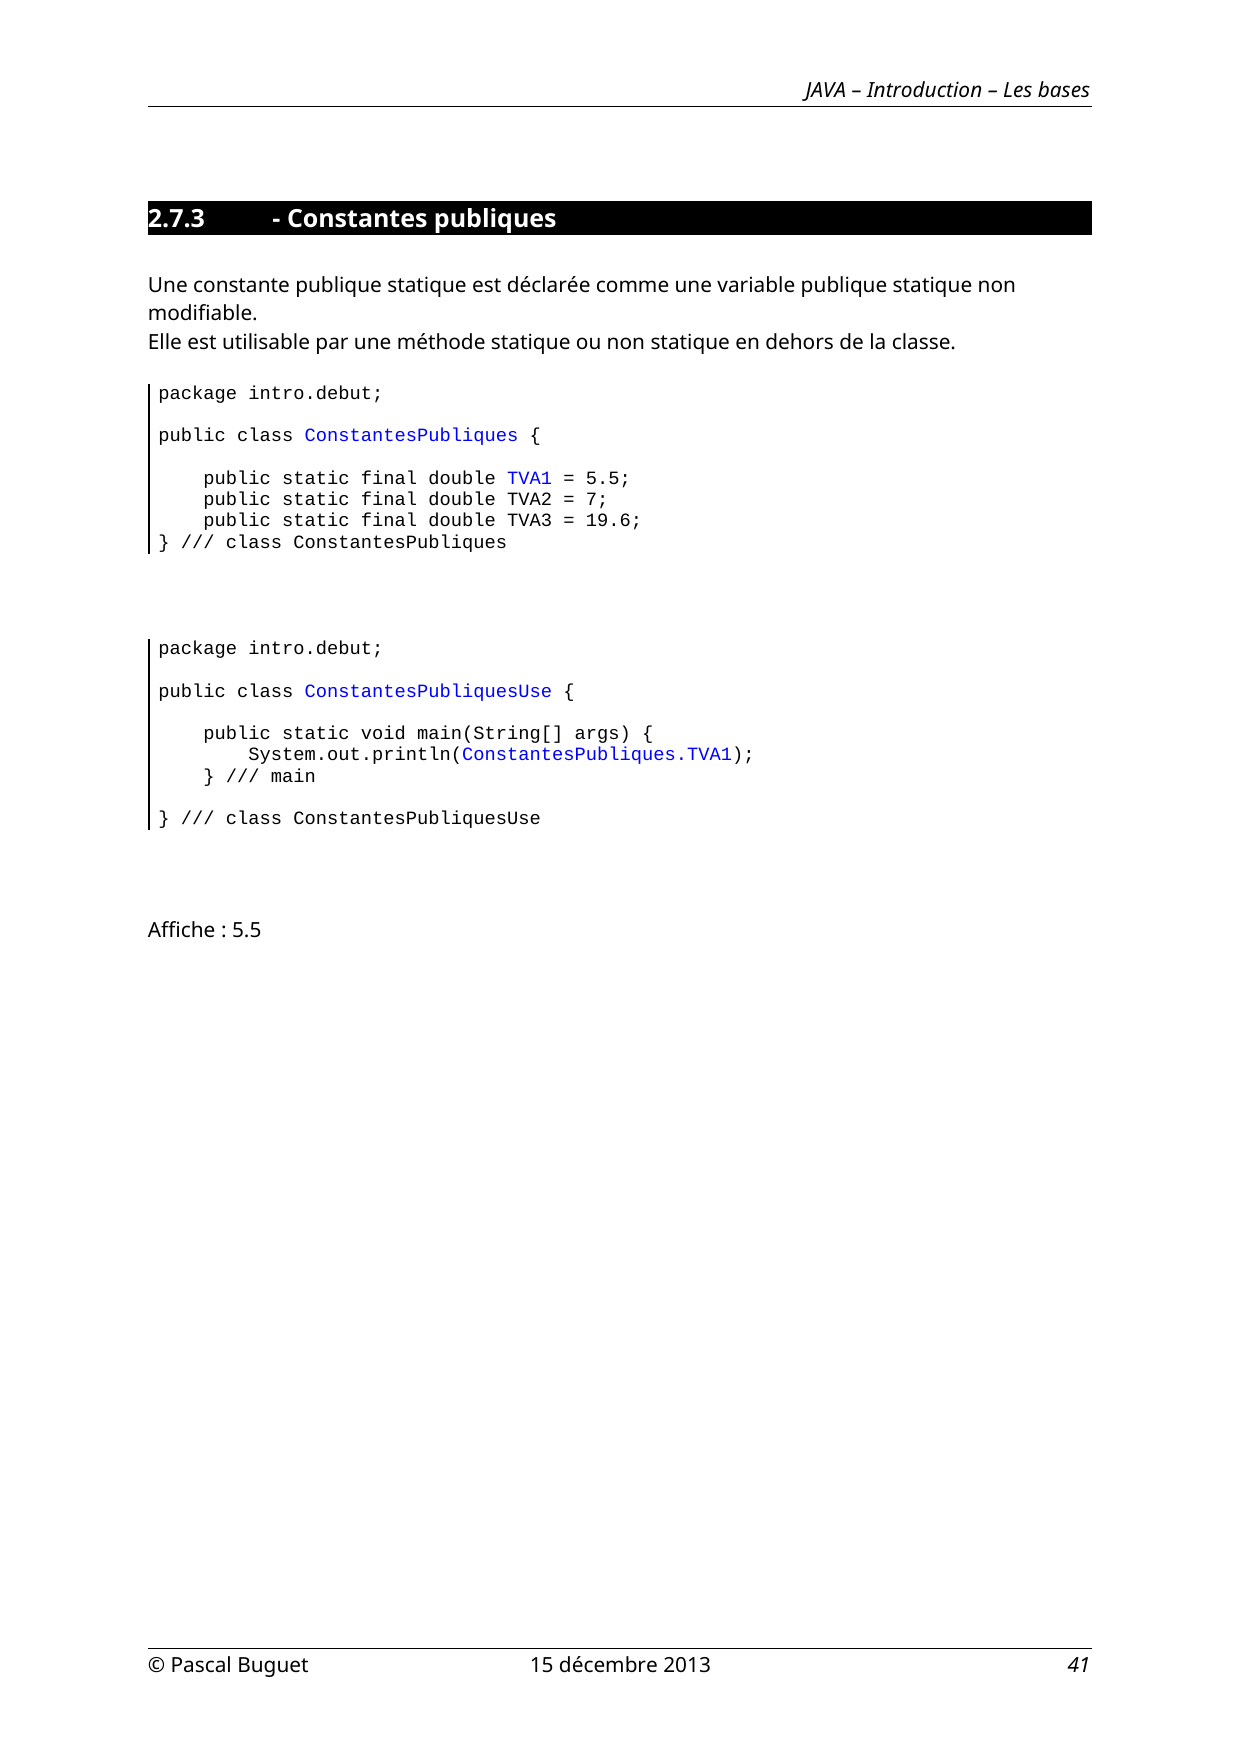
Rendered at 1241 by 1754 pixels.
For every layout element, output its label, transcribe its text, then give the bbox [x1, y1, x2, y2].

text public static void main(String[] args) { [150, 724, 1092, 745]
text Affiche : 5.5 [148, 916, 1092, 944]
text public static final double TVA3 = 19.6; [150, 511, 1092, 532]
text public class ConstantesPubliquesUse { [150, 681, 1092, 703]
text public class ConstantesPubliques { [150, 426, 1092, 447]
text package intro.debut; [150, 384, 1092, 405]
text } /// class ConstantesPubliques [150, 532, 1092, 554]
text System.out.println(ConstantesPubliques.TVA1); [150, 745, 1092, 766]
text public static final double TVA1 = 5.5; [150, 469, 1092, 490]
subtitle - Constantes publiques [148, 201, 1092, 235]
text package intro.debut; [150, 639, 1092, 660]
text Une constante publique statique est déclarée comme une variable publique statique non modifiable. [148, 270, 1092, 327]
text } /// class ConstantesPubliquesUse [150, 809, 1092, 830]
text Elle est utilisable par une méthode statique ou non statique en dehors de la classe. [148, 327, 1092, 355]
text } /// main [150, 766, 1092, 788]
text public static final double TVA2 = 7; [150, 490, 1092, 511]
